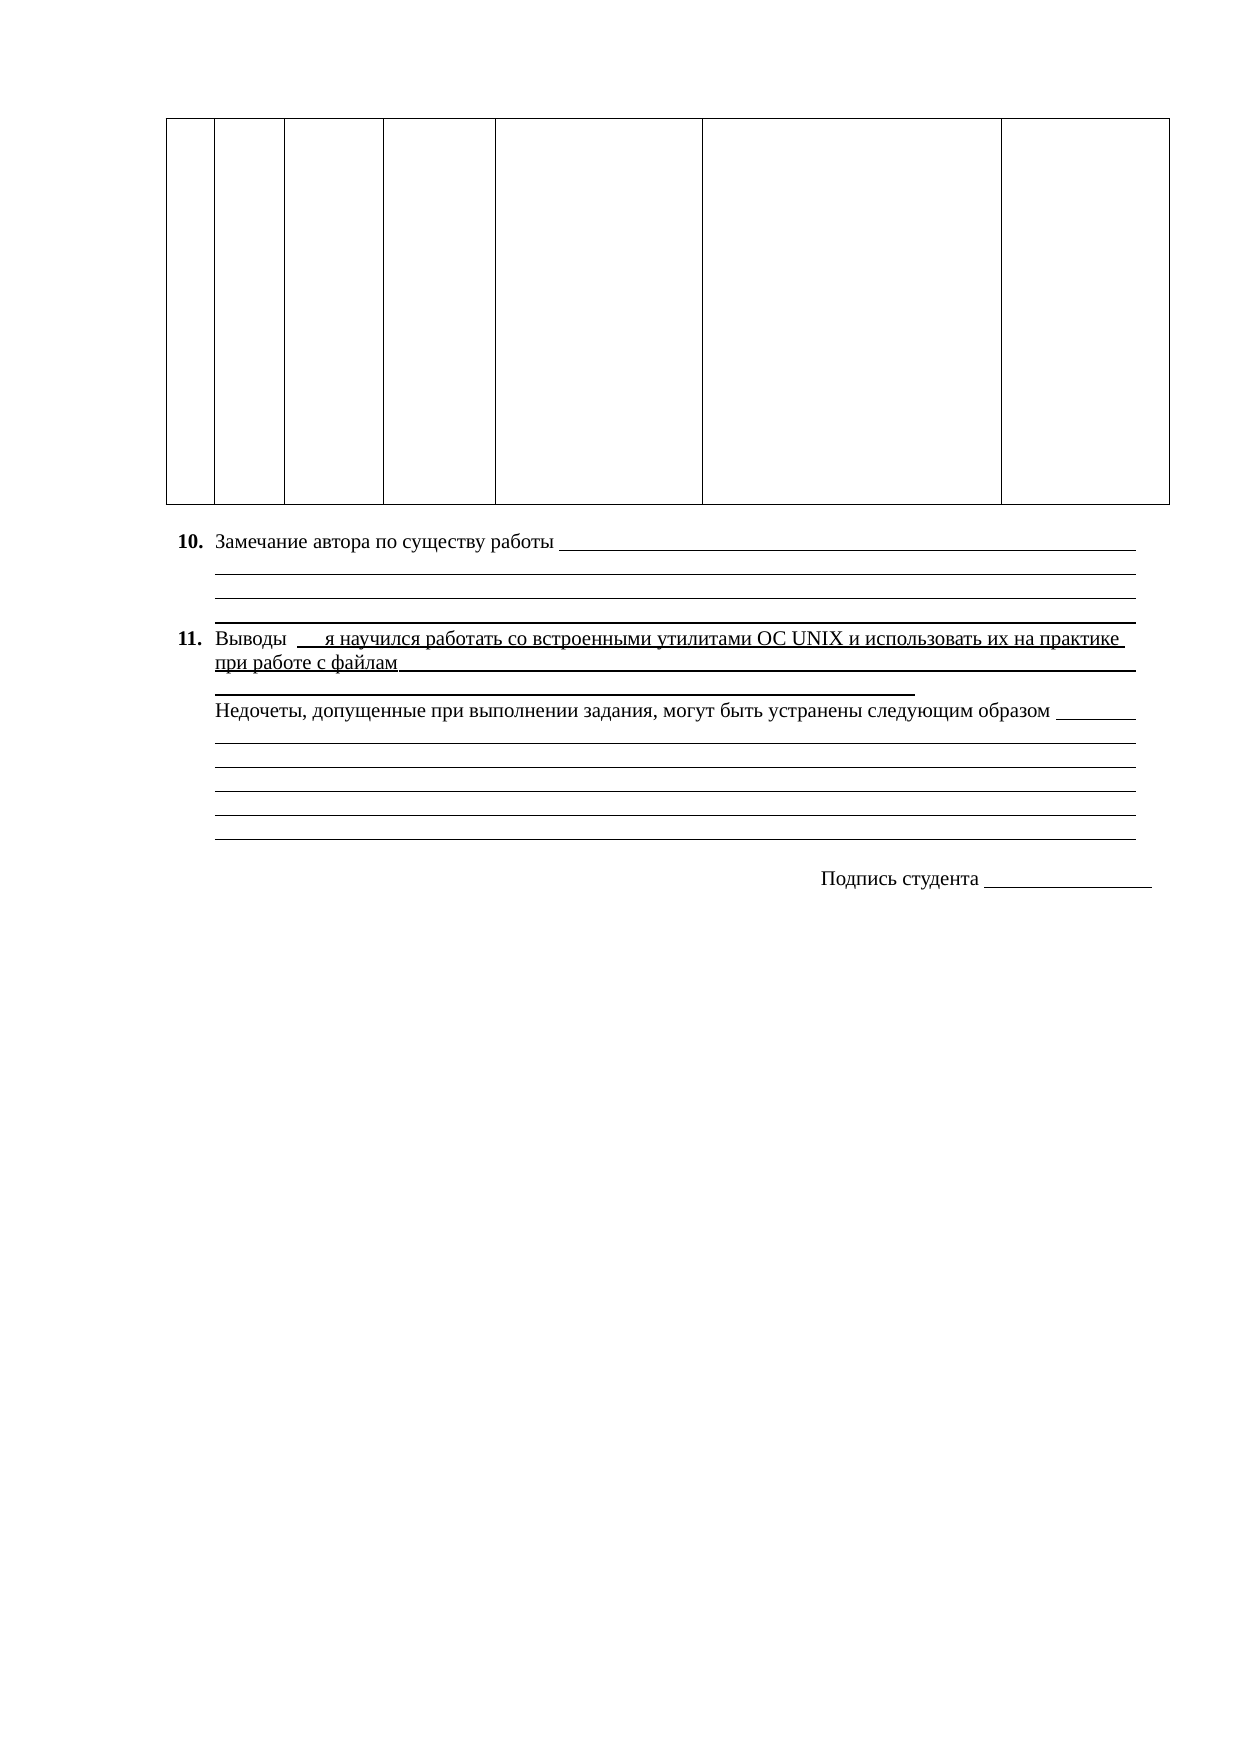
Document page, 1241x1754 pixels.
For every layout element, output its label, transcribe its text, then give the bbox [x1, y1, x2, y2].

table_cell [285, 119, 383, 504]
table_cell [384, 119, 495, 504]
table_cell [215, 119, 284, 504]
table_cell [167, 119, 214, 504]
table_cell [703, 119, 1001, 504]
text Подпись студента [215, 866, 1152, 890]
table_cell [1002, 119, 1169, 504]
text Недочеты, допущенные при выполнении задания, могут быть устранены следующим образом [215, 698, 1152, 842]
list Выводы я научился работать со встроенными утилитами ОС UNIX и использовать их на практике при работе с файлам [177, 626, 1152, 698]
table_cell [496, 119, 702, 504]
list Замечание автора по существу работы [177, 529, 1152, 626]
